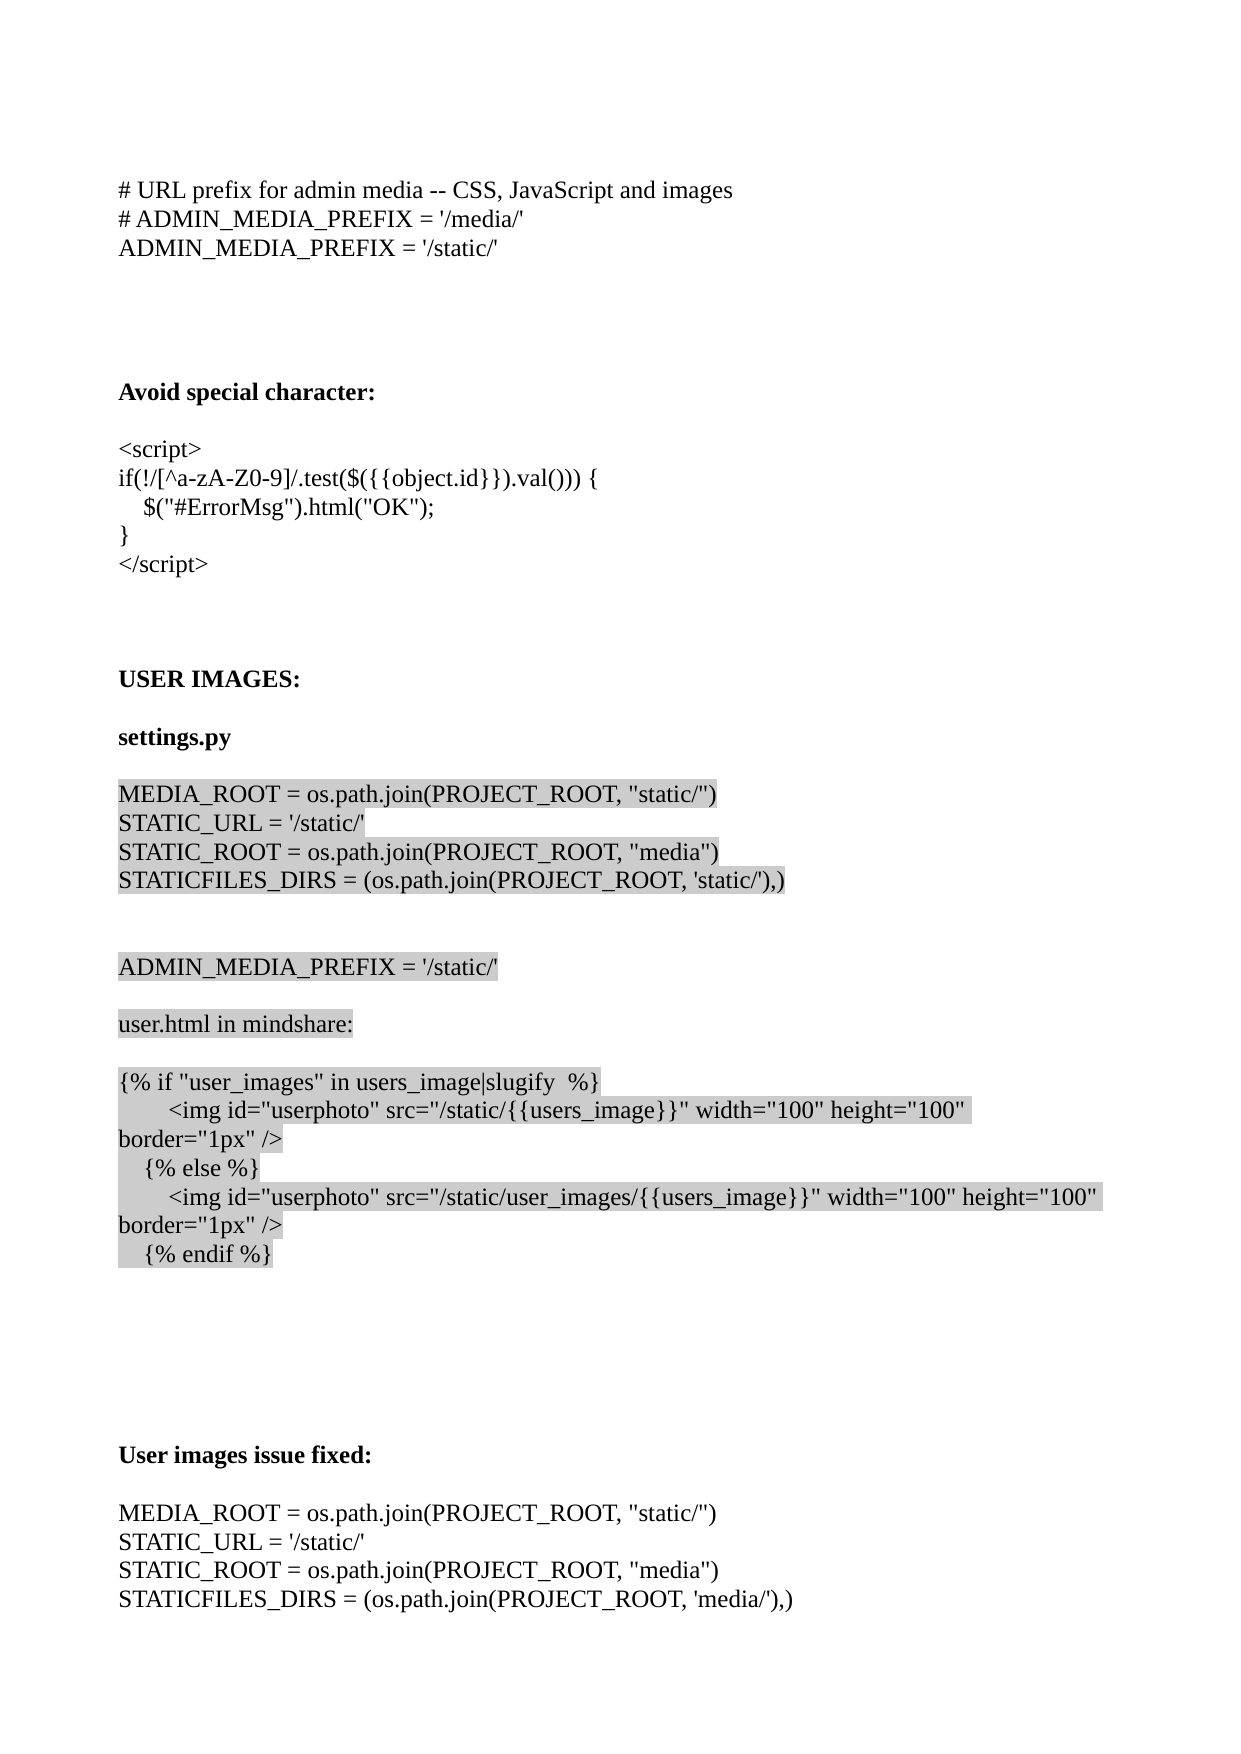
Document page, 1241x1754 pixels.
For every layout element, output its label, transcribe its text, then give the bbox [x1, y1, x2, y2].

text STATIC_ROOT = os.path.join(PROJECT_ROOT, "media") [118, 837, 1122, 866]
text # ADMIN_MEDIA_PREFIX = '/media/' [118, 204, 1122, 233]
text <img id="userphoto" src="/static/user_images/{{users_image}}" width="100" height="100" border="1px" /> [118, 1182, 1122, 1239]
text USER IMAGES: [118, 664, 1122, 693]
text settings.py [118, 722, 1122, 751]
text MEDIA_ROOT = os.path.join(PROJECT_ROOT, "static/") [118, 779, 1122, 808]
text STATIC_URL = '/static/' [118, 1527, 1122, 1556]
text # URL prefix for admin media -- CSS, JavaScript and images [118, 176, 1122, 204]
text <img id="userphoto" src="/static/{{users_image}}" width="100" height="100" border="1px" /> [118, 1096, 1122, 1153]
text {% if "user_images" in users_image|slugify %} [118, 1067, 1122, 1096]
text </script> [118, 549, 1122, 578]
text User images issue fixed: [118, 1441, 1122, 1469]
text STATICFILES_DIRS = (os.path.join(PROJECT_ROOT, 'static/'),) [118, 866, 1122, 894]
text STATIC_URL = '/static/' [118, 808, 1122, 837]
text ADMIN_MEDIA_PREFIX = '/static/' [118, 233, 1122, 262]
text STATIC_ROOT = os.path.join(PROJECT_ROOT, "media") [118, 1556, 1122, 1584]
text STATICFILES_DIRS = (os.path.join(PROJECT_ROOT, 'media/'),) [118, 1584, 1122, 1613]
text if(!/[^a-zA-Z0-9]/.test($({{object.id}}).val())) { [118, 463, 1122, 492]
text {% else %} [118, 1153, 1122, 1182]
text } [118, 521, 1122, 549]
text user.html in mindshare: [118, 1009, 1122, 1038]
text <script> [118, 434, 1122, 463]
text Avoid special character: [118, 377, 1122, 406]
text ADMIN_MEDIA_PREFIX = '/static/' [118, 952, 1122, 981]
text MEDIA_ROOT = os.path.join(PROJECT_ROOT, "static/") [118, 1498, 1122, 1527]
text $("#ErrorMsg").html("OK"); [118, 492, 1122, 521]
text {% endif %} [118, 1239, 1122, 1268]
